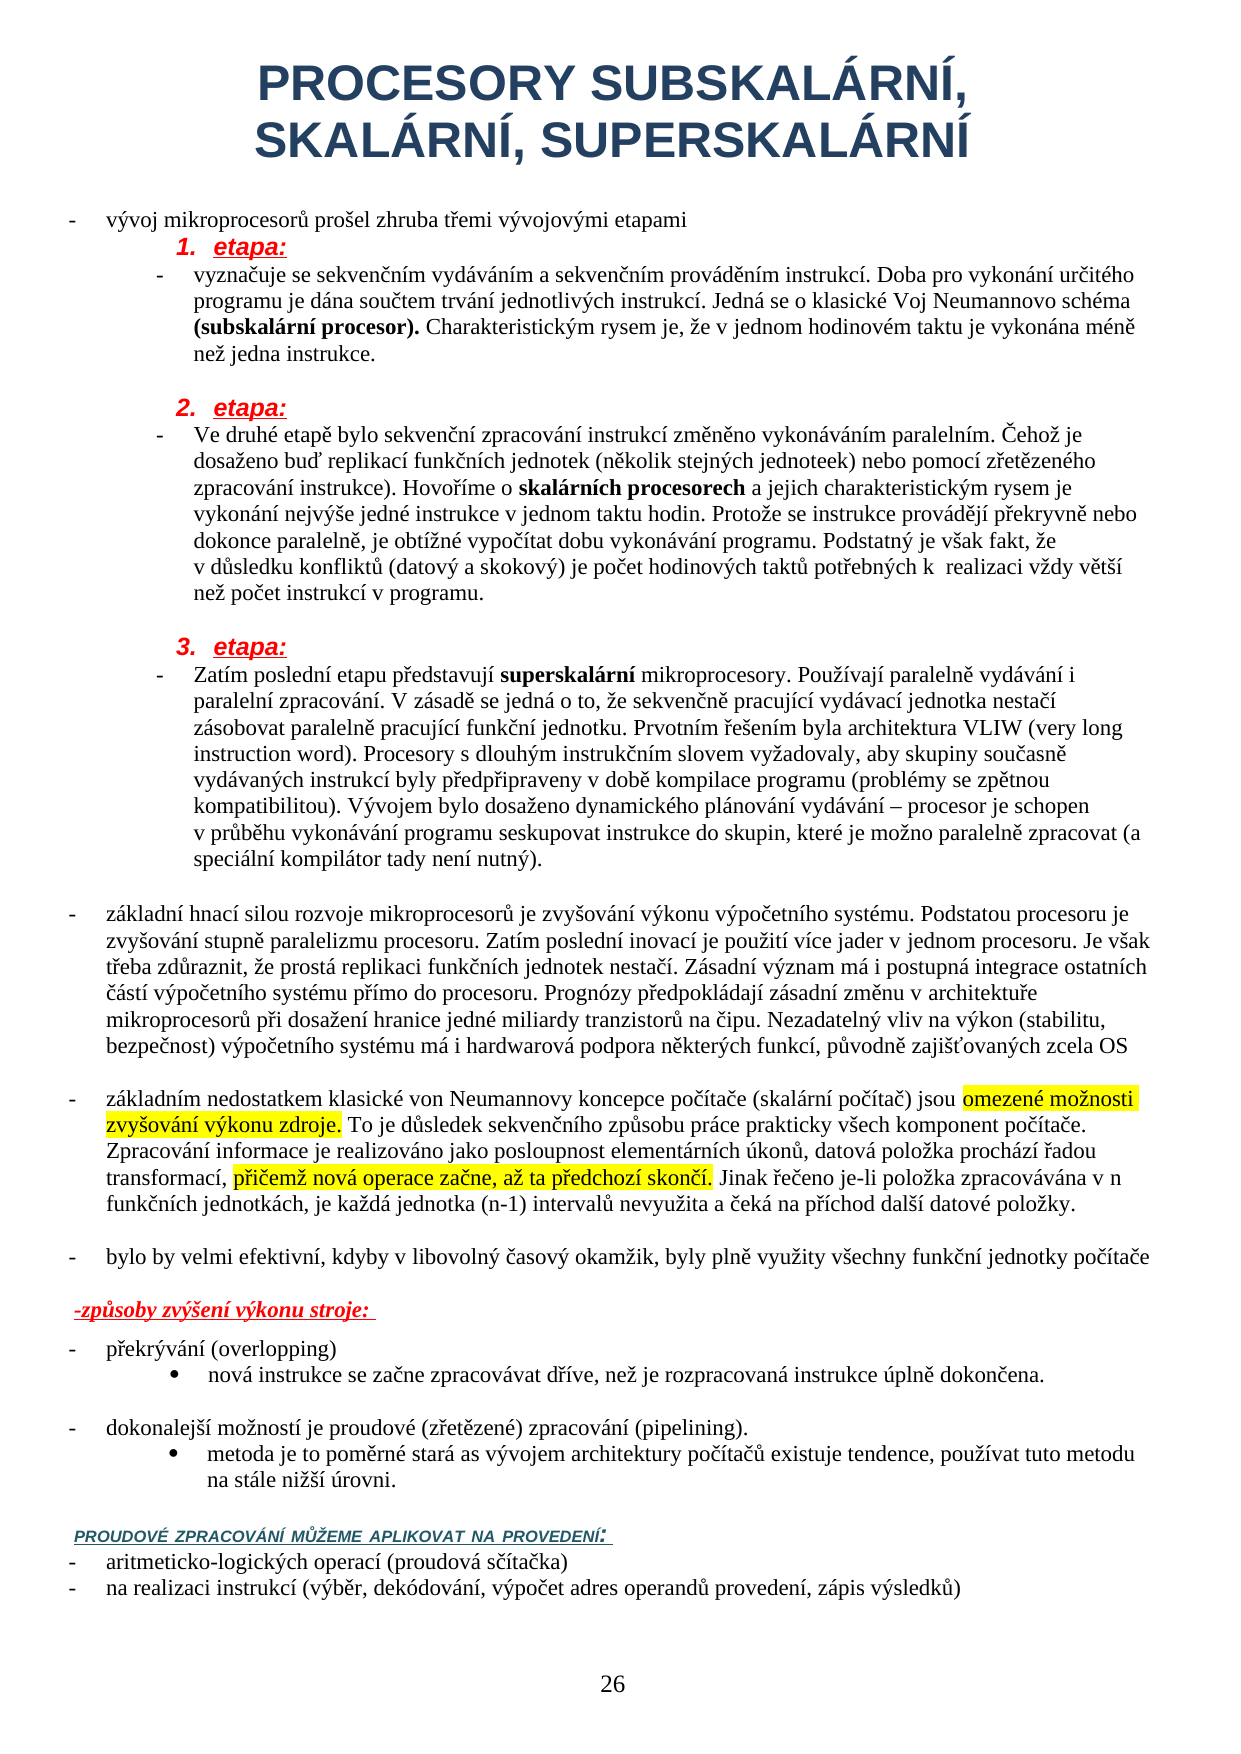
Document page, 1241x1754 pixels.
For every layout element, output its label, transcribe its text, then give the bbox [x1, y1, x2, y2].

list překrývání (overlopping) [90, 1334, 1151, 1361]
list nová instrukce se začne zpracovávat dříve, než je rozpracovaná instrukce úplně dokončena. [170, 1361, 1151, 1387]
list metoda je to poměrné stará as vývojem architektury počítačů existuje tendence, používat tuto metodu na stále nižší úrovni. [169, 1440, 1151, 1493]
list etapa: [176, 392, 1092, 421]
list etapa: [176, 632, 1092, 661]
list základní hnací silou rozvoje mikroprocesorů je zvyšování výkonu výpočetního systému. Podstatou procesoru je zvyšování stupně paralelizmu procesoru. Zatím poslední inovací je použití více jader v jednom procesoru. Je však třeba zdůraznit, že prostá replikaci funkčních jednotek nestačí. Zásadní význam má i postupná integrace ostatních částí výpočetního systému přímo do procesoru. Prognózy předpokládají zásadní změnu v architektuře mikroprocesorů při dosažení hranice jedné miliardy tranzistorů na čipu. Nezadatelný vliv na výkon (stabilitu, bezpečnost) výpočetního systému má i hardwarová podpora některých funkcí, původně zajišťovaných zcela OS [90, 900, 1151, 1058]
list etapa: [176, 232, 1092, 261]
list Zatím poslední etapu představují superskalární mikroprocesory. Používají paralelně vydávání i paralelní zpracování. V zásadě se jedná o to, že sekvenčně pracující vydávací jednotka nestačí zásobovat paralelně pracující funkční jednotku. Prvotním řešením byla architektura VLIW (very long instruction word). Procesory s dlouhým instrukčním slovem vyžadovaly, aby skupiny současně vydávaných instrukcí byly předpřipraveny v době kompilace programu (problémy se zpětnou kompatibilitou). Vývojem bylo dosaženo dynamického plánování vydávání – procesor je schopen v průběhu vykonávání programu seskupovat instrukce do skupin, které je možno paralelně zpracovat (a speciální kompilátor tady není nutný). [177, 661, 1151, 872]
list na realizaci instrukcí (výběr, dekódování, výpočet adres operandů provedení, zápis výsledků) [90, 1574, 1151, 1601]
list bylo by velmi efektivní, kdyby v libovolný časový okamžik, byly plně využity všechny funkční jednotky počítače [90, 1243, 1151, 1269]
text -způsoby zvýšení výkonu stroje: [74, 1296, 1151, 1322]
list vývoj mikroprocesorů prošel zhruba třemi vývojovými etapami [90, 206, 1151, 232]
text PROCESORY SUBSKALÁRNÍ, SKALÁRNÍ, SUPERSKALÁRNÍ [162, 53, 1063, 168]
list vyznačuje se sekvenčním vydáváním a sekvenčním prováděním instrukcí. Doba pro vykonání určitého programu je dána součtem trvání jednotlivých instrukcí. Jedná se o klasické Voj Neumannovo schéma (subskalární procesor). Charakteristickým rysem je, že v jednom hodinovém taktu je vykonána méně než jedna instrukce. [177, 261, 1151, 366]
text proudové zpracování můžeme aplikovat na provedení: [74, 1519, 1151, 1548]
list dokonalejší možností je proudové (zřetězené) zpracování (pipelining). [90, 1414, 1151, 1440]
list základním nedostatkem klasické von Neumannovy koncepce počítače (skalární počítač) jsou omezené možnosti zvyšování výkonu zdroje. To je důsledek sekvenčního způsobu práce prakticky všech komponent počítače. Zpracování informace je realizováno jako posloupnost elementárních úkonů, datová položka prochází řadou transformací, přičemž nová operace začne, až ta předchozí skončí. Jinak řečeno je-li položka zpracovávána v n funkčních jednotkách, je každá jednotka (n-1) intervalů nevyužita a čeká na příchod další datové položky. [90, 1085, 1151, 1217]
list Ve druhé etapě bylo sekvenční zpracování instrukcí změněno vykonáváním paralelním. Čehož je dosaženo buď replikací funkčních jednotek (několik stejných jednoteek) nebo pomocí zřetězeného zpracování instrukce). Hovoříme o skalárních procesorech a jejich charakteristickým rysem je vykonání nejvýše jedné instrukce v jednom taktu hodin. Protože se instrukce provádějí překryvně nebo dokonce paralelně, je obtížné vypočítat dobu vykonávání programu. Podstatný je však fakt, že v důsledku konfliktů (datový a skokový) je počet hodinových taktů potřebných k realizaci vždy větší než počet instrukcí v programu. [177, 421, 1151, 606]
list aritmeticko-logických operací (proudová sčítačka) [90, 1548, 1151, 1574]
